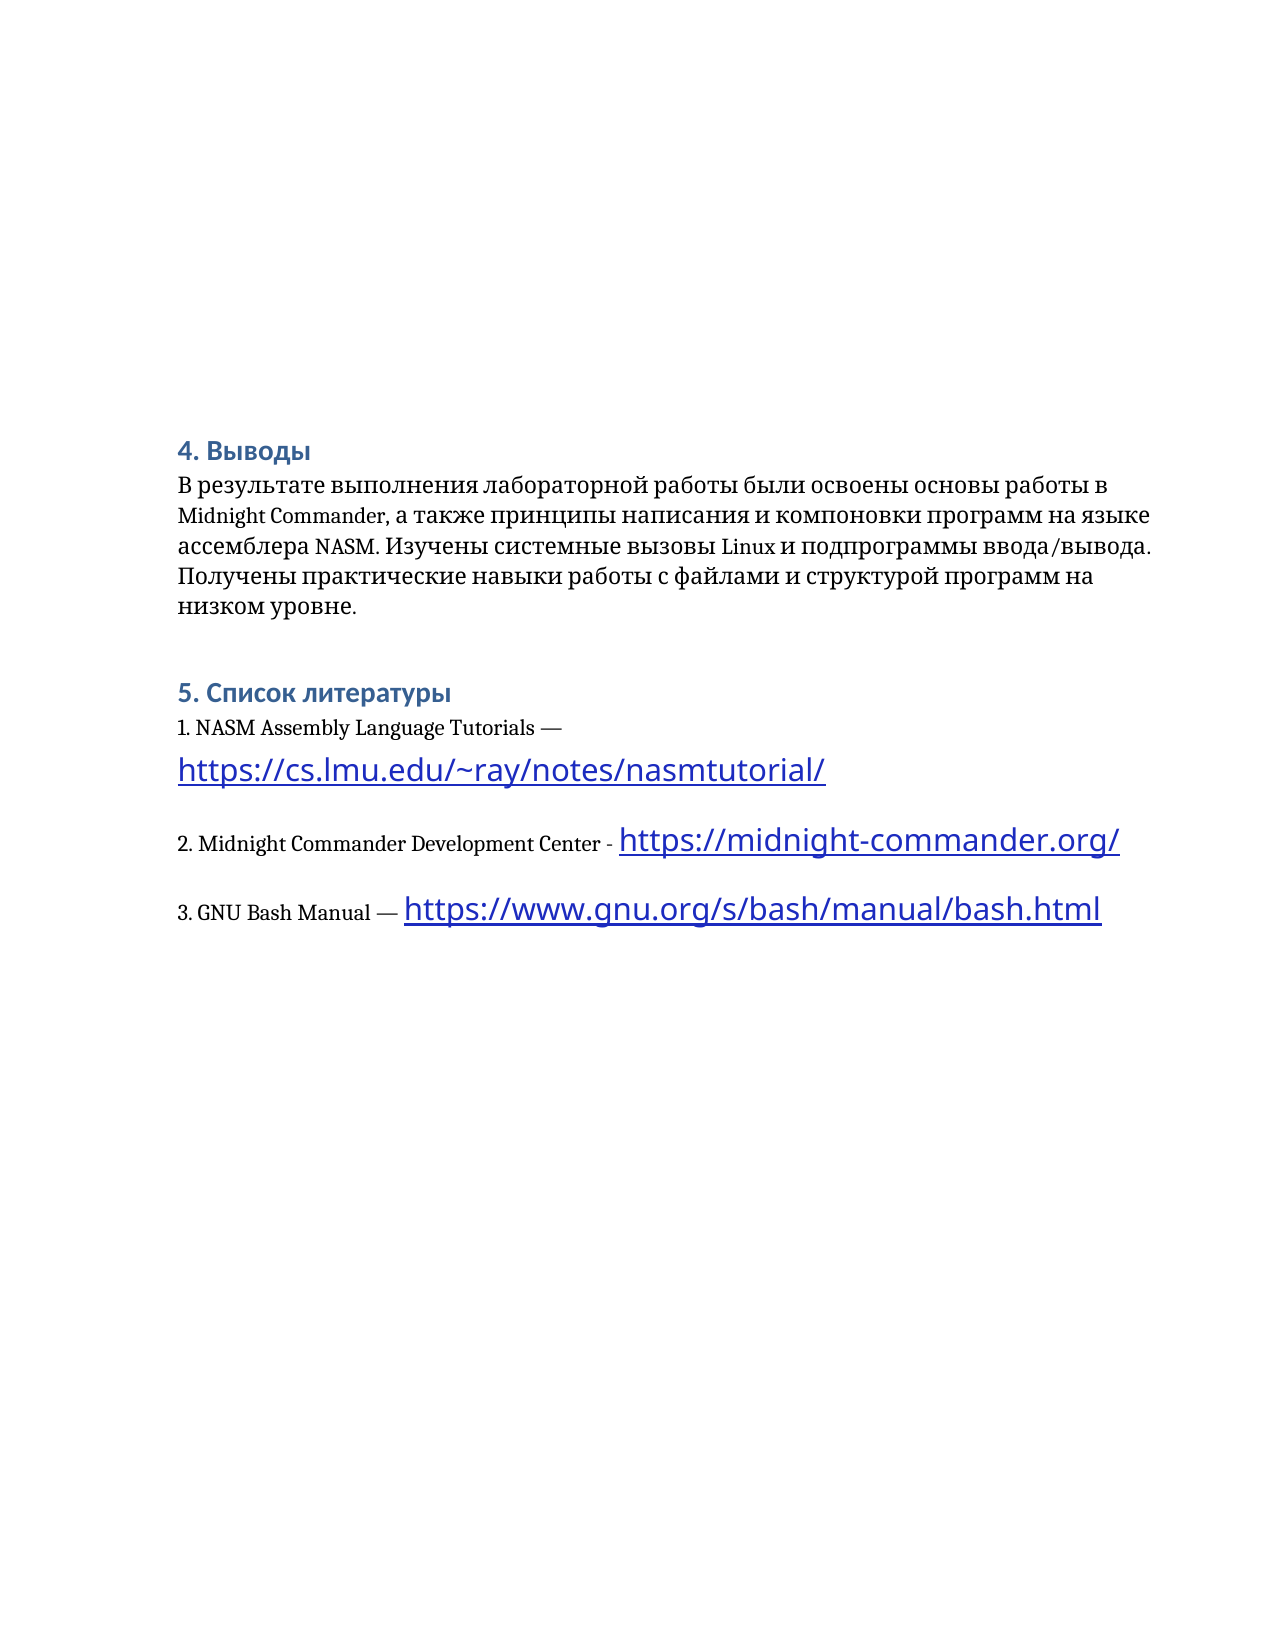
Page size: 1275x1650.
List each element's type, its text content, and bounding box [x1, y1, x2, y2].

text 2. Midnight Commander Development Center - https://midnight-commander.org/ [177, 817, 1186, 860]
text В результате выполнения лабораторной работы были освоены основы работы в Midnight Commander, а также принципы написания и компоновки программ на языке ассемблера NASM. Изучены системные вызовы Linux и подпрограммы ввода/вывода. Получены практические навыки работы с файлами и структурой программ на низком уровне. [177, 473, 1186, 620]
subtitle 4. Выводы [177, 432, 1186, 468]
text 3. GNU Bash Manual — https://www.gnu.org/s/bash/manual/bash.html [177, 887, 1186, 930]
subtitle 5. Список литературы [177, 674, 1186, 710]
text 1. NASM Assembly Language Tutorials — https://cs.lmu.edu/~ray/notes/nasmtutorial/ [177, 715, 1186, 790]
